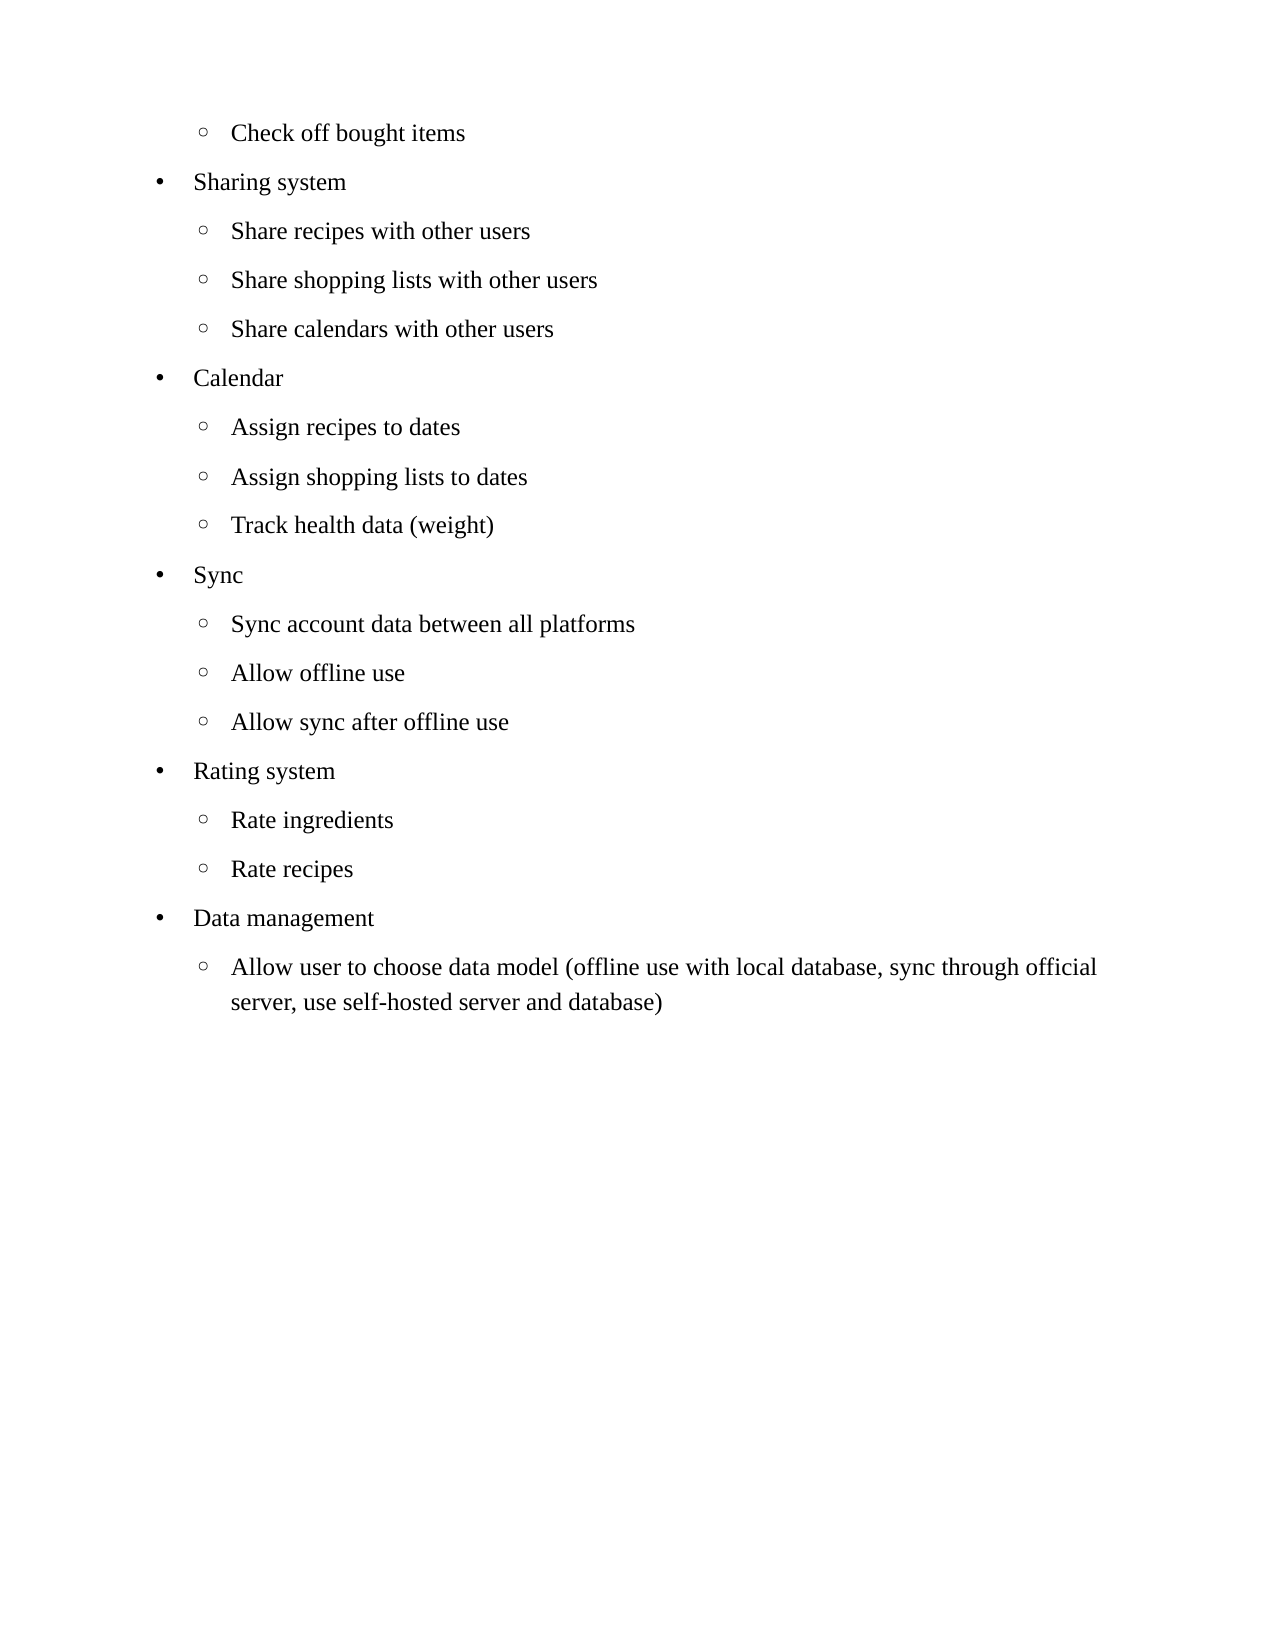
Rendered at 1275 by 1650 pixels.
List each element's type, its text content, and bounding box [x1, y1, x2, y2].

list Rate ingredients [193, 805, 1157, 834]
list Data management [156, 903, 1157, 932]
list Calendar [156, 363, 1157, 392]
list Assign recipes to dates [193, 412, 1157, 441]
list Sharing system [156, 167, 1157, 196]
list Share shopping lists with other users [193, 265, 1157, 294]
list Track health data (weight) [193, 511, 1157, 539]
list Sync account data between all platforms [193, 609, 1157, 637]
list Rate recipes [193, 854, 1157, 883]
list Share recipes with other users [193, 216, 1157, 245]
list Allow user to choose data model (offline use with local database, sync through official server, use self-hosted server and database) [193, 952, 1157, 1015]
list Check off bought items [193, 118, 1157, 147]
list Share calendars with other users [193, 314, 1157, 343]
list Rating system [156, 756, 1157, 785]
list Allow sync after offline use [193, 707, 1157, 736]
list Allow offline use [193, 658, 1157, 687]
list Assign shopping lists to dates [193, 462, 1157, 490]
list Sync [156, 560, 1157, 588]
